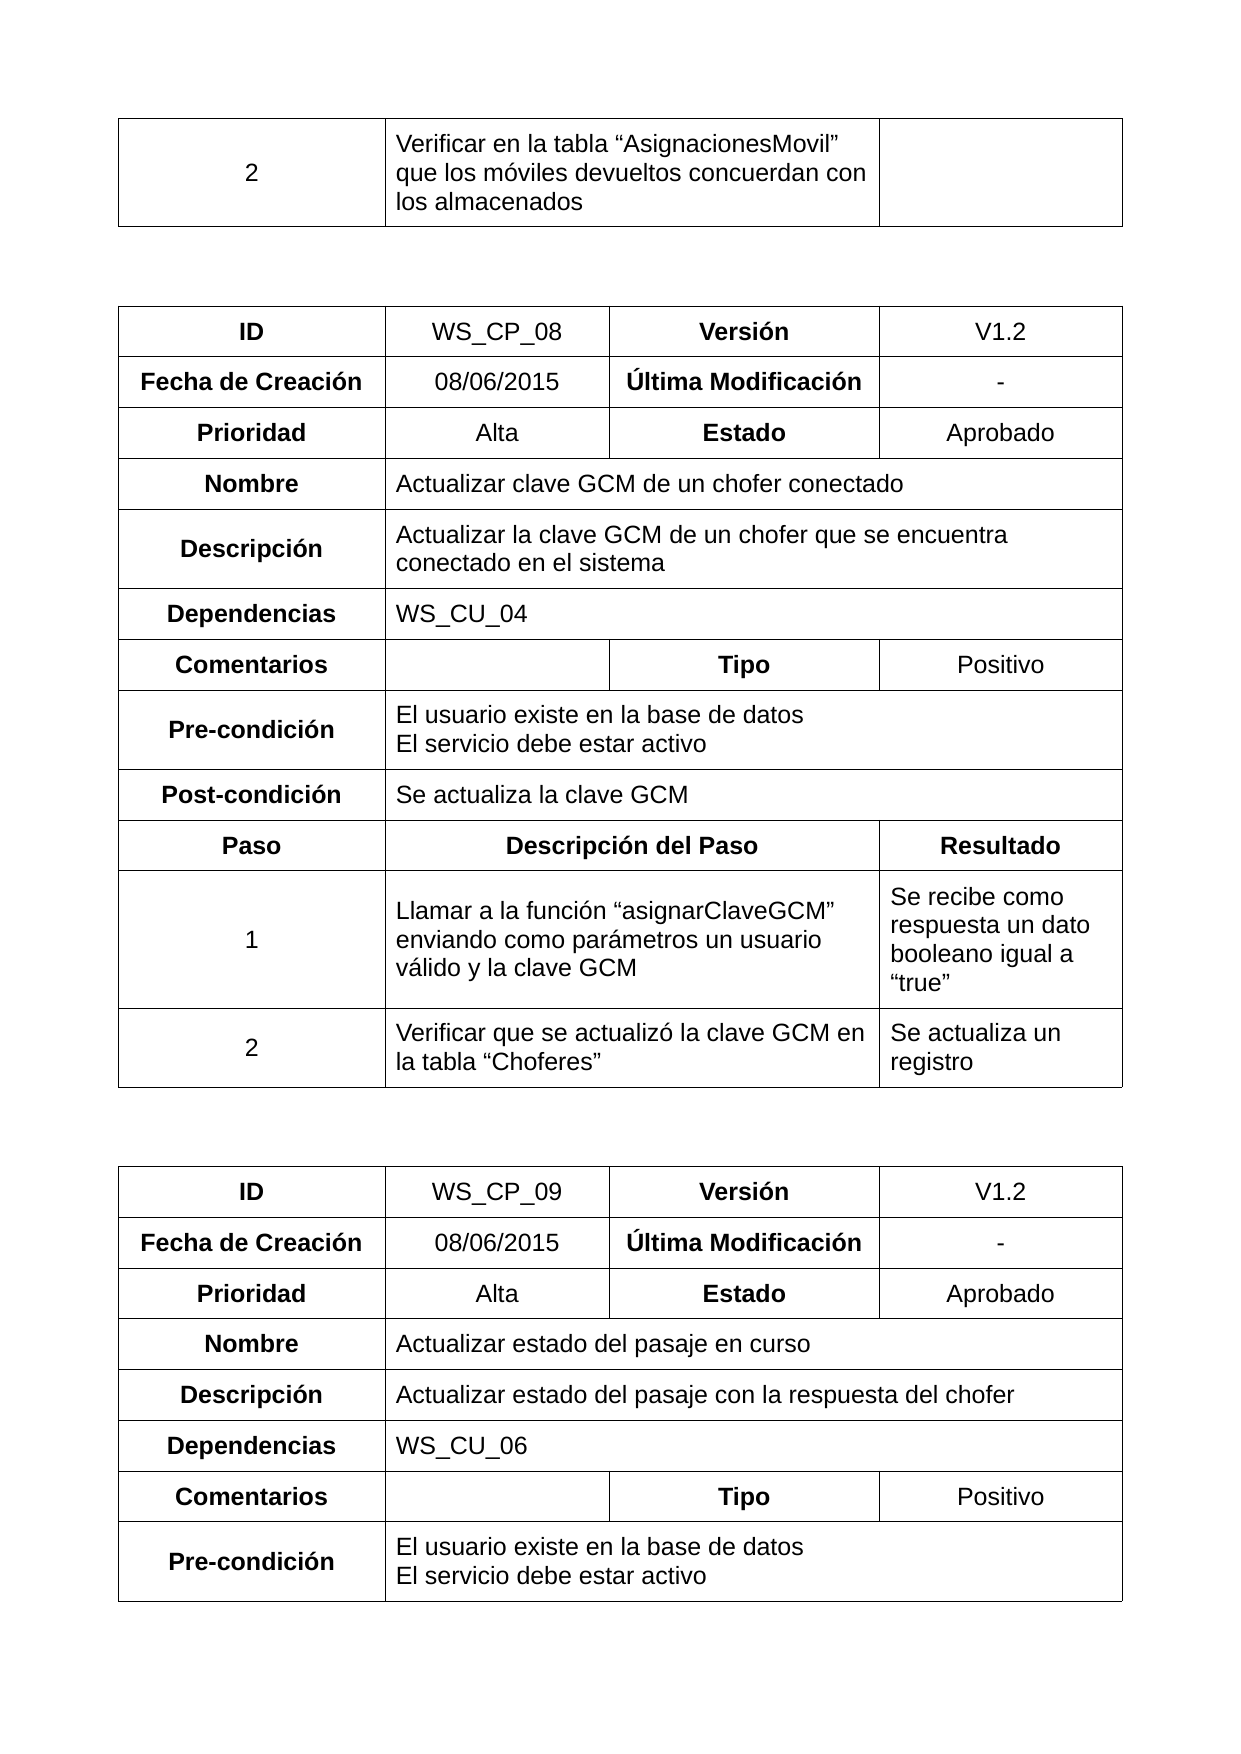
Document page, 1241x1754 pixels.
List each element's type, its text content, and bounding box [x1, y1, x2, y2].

table_cell Dependencias [119, 1421, 385, 1471]
table_cell El usuario existe en la base de datos El servicio debe estar activo [386, 1522, 1122, 1601]
table_header ID [119, 1167, 385, 1217]
table_header V1.2 [880, 1167, 1122, 1217]
table_cell Fecha de Creación [119, 1218, 385, 1268]
table_cell Post-condición [119, 770, 385, 820]
table_cell Resultado [880, 821, 1122, 870]
table_cell Llamar a la función “asignarClaveGCM” enviando como parámetros un usuario válido y la clave GCM [386, 871, 879, 1007]
table_cell [880, 119, 1122, 226]
table_cell Descripción [119, 1370, 385, 1420]
table_cell Fecha de Creación [119, 357, 385, 407]
table_cell - [880, 357, 1122, 407]
table_cell WS_CU_04 [386, 589, 1122, 639]
table_cell Positivo [880, 1472, 1122, 1521]
table_cell 2 [119, 119, 385, 226]
table_header Versión [610, 1167, 879, 1217]
table_cell 2 [119, 1009, 385, 1087]
table_cell Verificar en la tabla “AsignacionesMovil” que los móviles devueltos concuerdan con los almacenados [386, 119, 879, 226]
table_cell Comentarios [119, 1472, 385, 1521]
table_header WS_CP_08 [386, 307, 609, 356]
table_cell Dependencias [119, 589, 385, 639]
table_cell Se actualiza un registro [880, 1009, 1122, 1087]
table_cell Actualizar estado del pasaje en curso [386, 1319, 1122, 1369]
table_header WS_CP_09 [386, 1167, 609, 1217]
table_cell Última Modificación [610, 1218, 879, 1268]
table_cell Descripción [119, 510, 385, 588]
table_cell Positivo [880, 640, 1122, 689]
table_cell Descripción del Paso [386, 821, 879, 870]
table_cell Actualizar clave GCM de un chofer conectado [386, 459, 1122, 508]
table_cell Se recibe como respuesta un dato booleano igual a “true” [880, 871, 1122, 1007]
table_header ID [119, 307, 385, 356]
table_cell El usuario existe en la base de datos El servicio debe estar activo [386, 691, 1122, 769]
table_cell Pre-condición [119, 691, 385, 769]
table_cell Aprobado [880, 408, 1122, 458]
table_cell Nombre [119, 1319, 385, 1369]
table_cell Nombre [119, 459, 385, 508]
table_cell Actualizar estado del pasaje con la respuesta del chofer [386, 1370, 1122, 1420]
table_cell Última Modificación [610, 357, 879, 407]
table_cell Paso [119, 821, 385, 870]
table_cell Comentarios [119, 640, 385, 689]
table_cell Alta [386, 408, 609, 458]
table_cell [386, 1472, 609, 1521]
table_cell Tipo [610, 640, 879, 689]
table_cell Se actualiza la clave GCM [386, 770, 1122, 820]
table_cell Tipo [610, 1472, 879, 1521]
table_cell Verificar que se actualizó la clave GCM en la tabla “Choferes” [386, 1009, 879, 1087]
table_cell 08/06/2015 [386, 1218, 609, 1268]
table_header Versión [610, 307, 879, 356]
table_cell [386, 640, 609, 689]
table_cell - [880, 1218, 1122, 1268]
table_cell Aprobado [880, 1269, 1122, 1318]
table_cell Estado [610, 408, 879, 458]
table_cell Prioridad [119, 408, 385, 458]
table_cell Estado [610, 1269, 879, 1318]
table_cell Alta [386, 1269, 609, 1318]
table_cell 1 [119, 871, 385, 1007]
table_cell Prioridad [119, 1269, 385, 1318]
table_cell Actualizar la clave GCM de un chofer que se encuentra conectado en el sistema [386, 510, 1122, 588]
table_header V1.2 [880, 307, 1122, 356]
table_cell 08/06/2015 [386, 357, 609, 407]
table_cell WS_CU_06 [386, 1421, 1122, 1471]
table_cell Pre-condición [119, 1522, 385, 1601]
